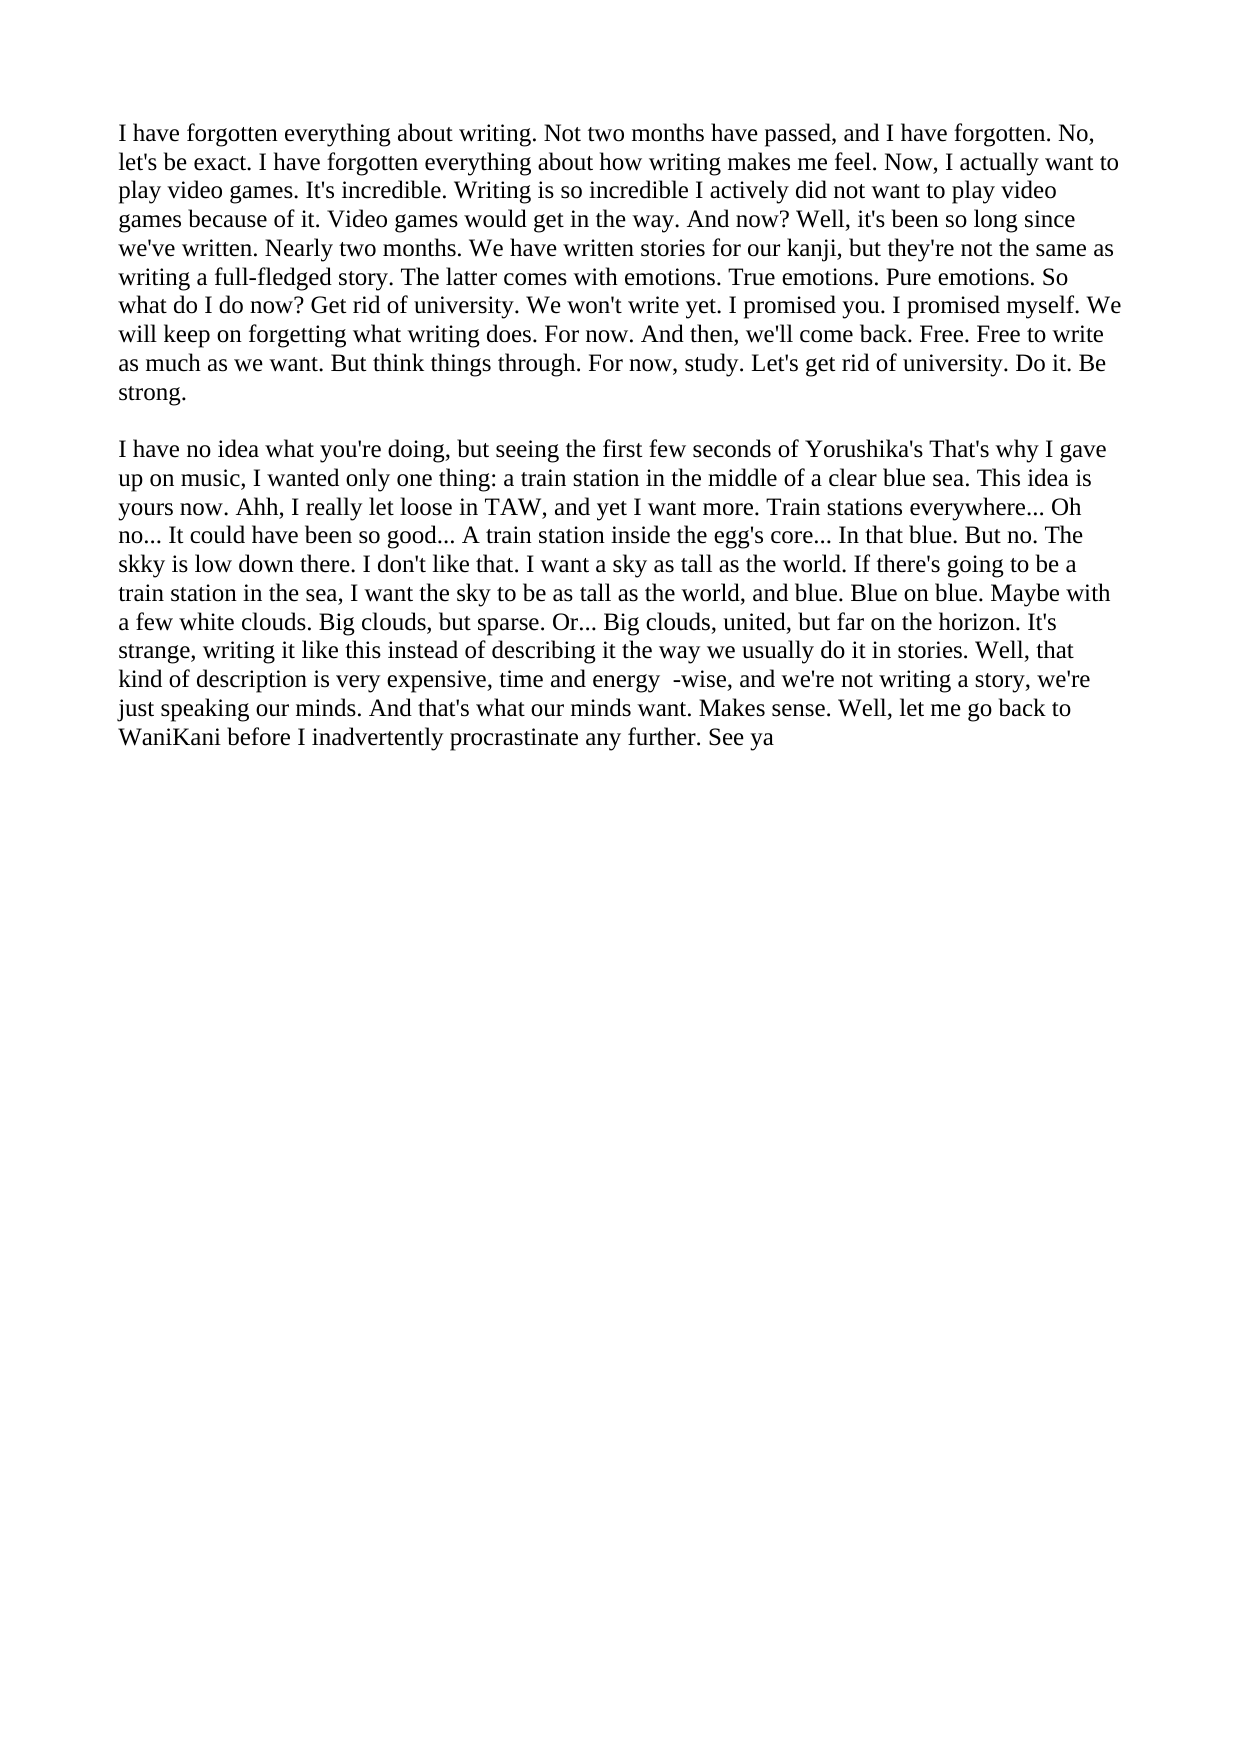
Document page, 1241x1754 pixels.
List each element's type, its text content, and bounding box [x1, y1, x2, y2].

text I have no idea what you're doing, but seeing the first few seconds of Yorushika's That's why I gave up on music, I wanted only one thing: a train station in the middle of a clear blue sea. This idea is yours now. Ahh, I really let loose in TAW, and yet I want more. Train stations everywhere... Oh no... It could have been so good... A train station inside the egg's core... In that blue. But no. The skky is low down there. I don't like that. I want a sky as tall as the world. If there's going to be a train station in the sea, I want the sky to be as tall as the world, and blue. Blue on blue. Maybe with a few white clouds. Big clouds, but sparse. Or... Big clouds, united, but far on the horizon. It's strange, writing it like this instead of describing it the way we usually do it in stories. Well, that kind of description is very expensive, time and energy -wise, and we're not writing a story, we're just speaking our minds. And that's what our minds want. Makes sense. Well, let me go back to WaniKani before I inadvertently procrastinate any further. See ya [118, 434, 1122, 751]
text I have forgotten everything about writing. Not two months have passed, and I have forgotten. No, let's be exact. I have forgotten everything about how writing makes me feel. Now, I actually want to play video games. It's incredible. Writing is so incredible I actively did not want to play video games because of it. Video games would get in the way. And now? Well, it's been so long since we've written. Nearly two months. We have written stories for our kanji, but they're not the same as writing a full-fledged story. The latter comes with emotions. True emotions. Pure emotions. So what do I do now? Get rid of university. We won't write yet. I promised you. I promised myself. We will keep on forgetting what writing does. For now. And then, we'll come back. Free. Free to write as much as we want. But think things through. For now, study. Let's get rid of university. Do it. Be strong. [118, 118, 1122, 406]
